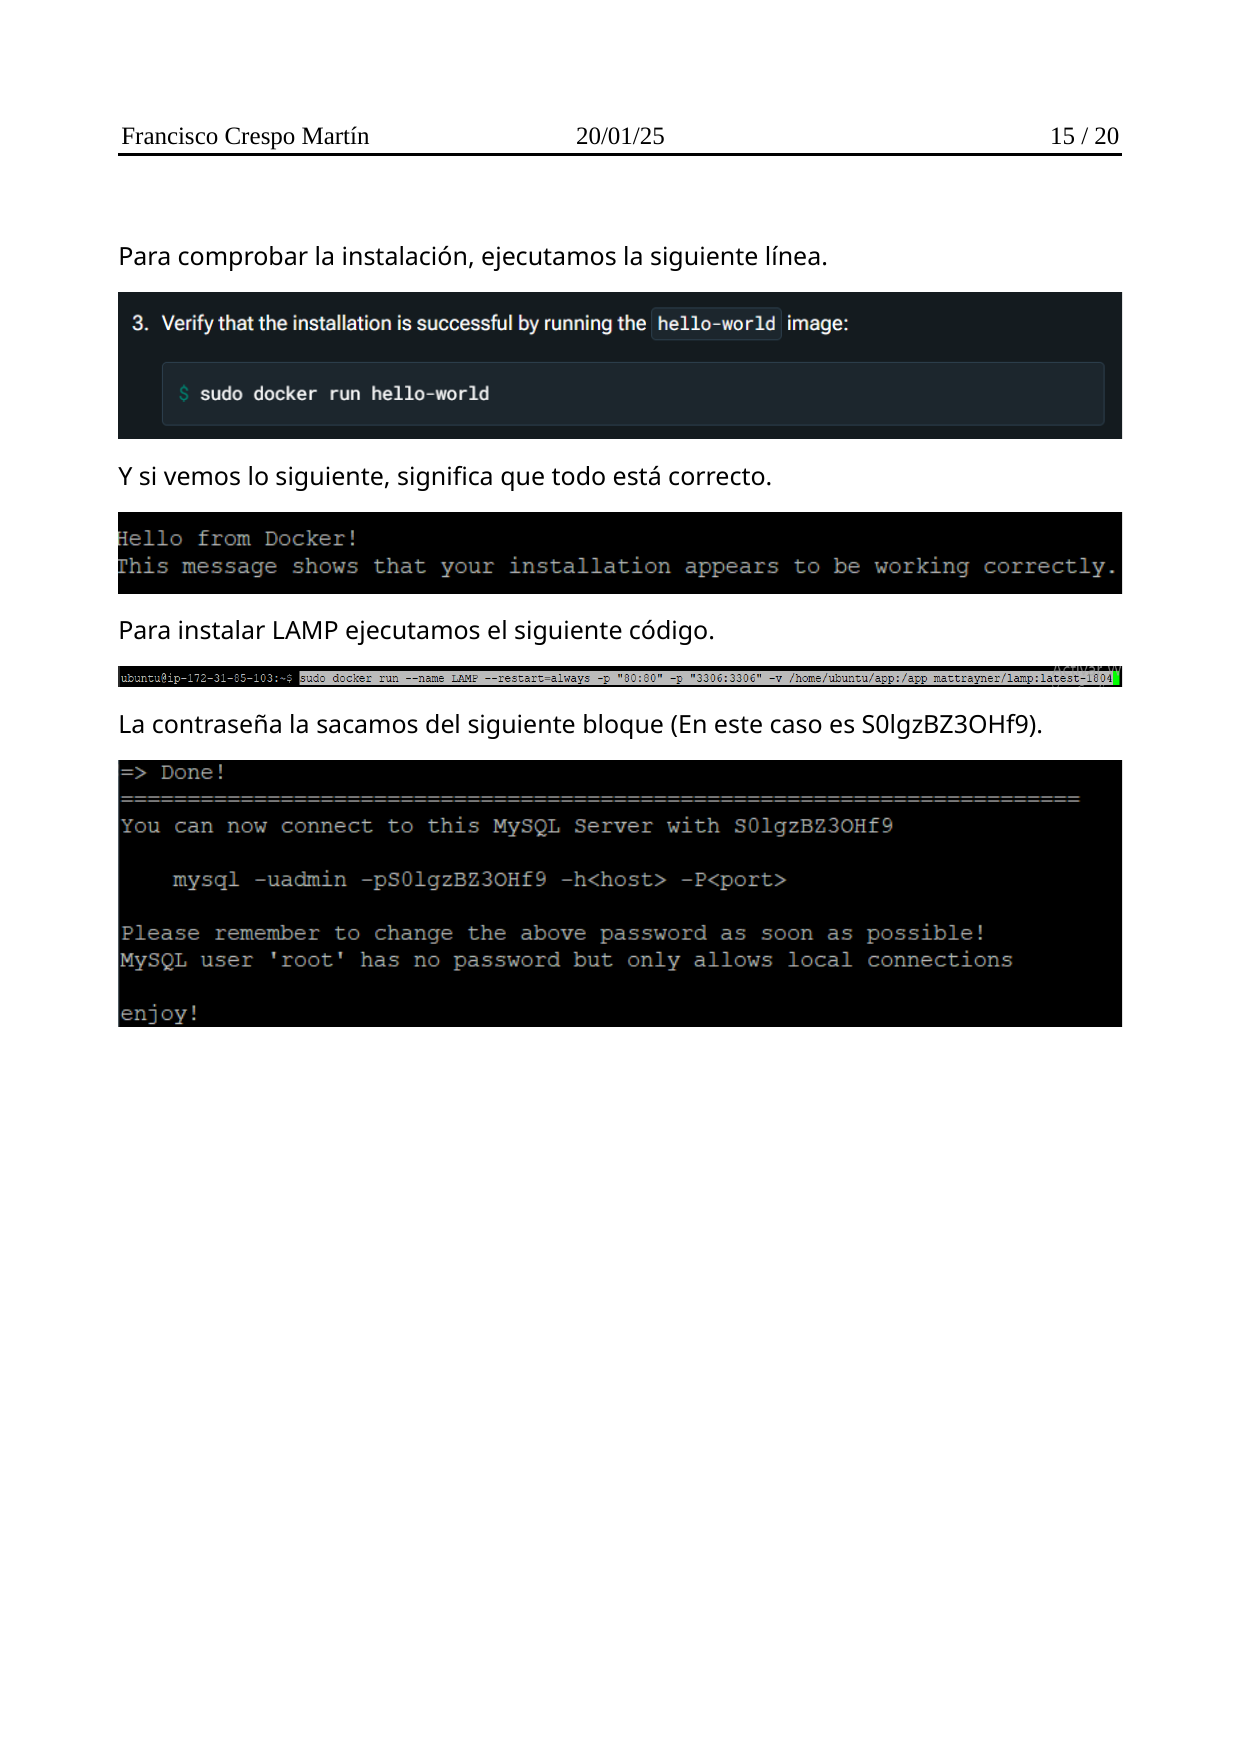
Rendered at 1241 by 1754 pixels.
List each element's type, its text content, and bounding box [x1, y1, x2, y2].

picture [118, 292, 1123, 439]
picture [118, 760, 1123, 1027]
text Y si vemos lo siguiente, significa que todo está correcto. [118, 458, 1122, 492]
picture [118, 666, 1123, 687]
text Para instalar LAMP ejecutamos el siguiente código. [118, 613, 1122, 647]
text Para comprobar la instalación, ejecutamos la siguiente línea. [118, 239, 1122, 273]
picture [118, 512, 1123, 594]
text La contraseña la sacamos del siguiente bloque (En este caso es S0lgzBZ3OHf9). [118, 706, 1122, 740]
